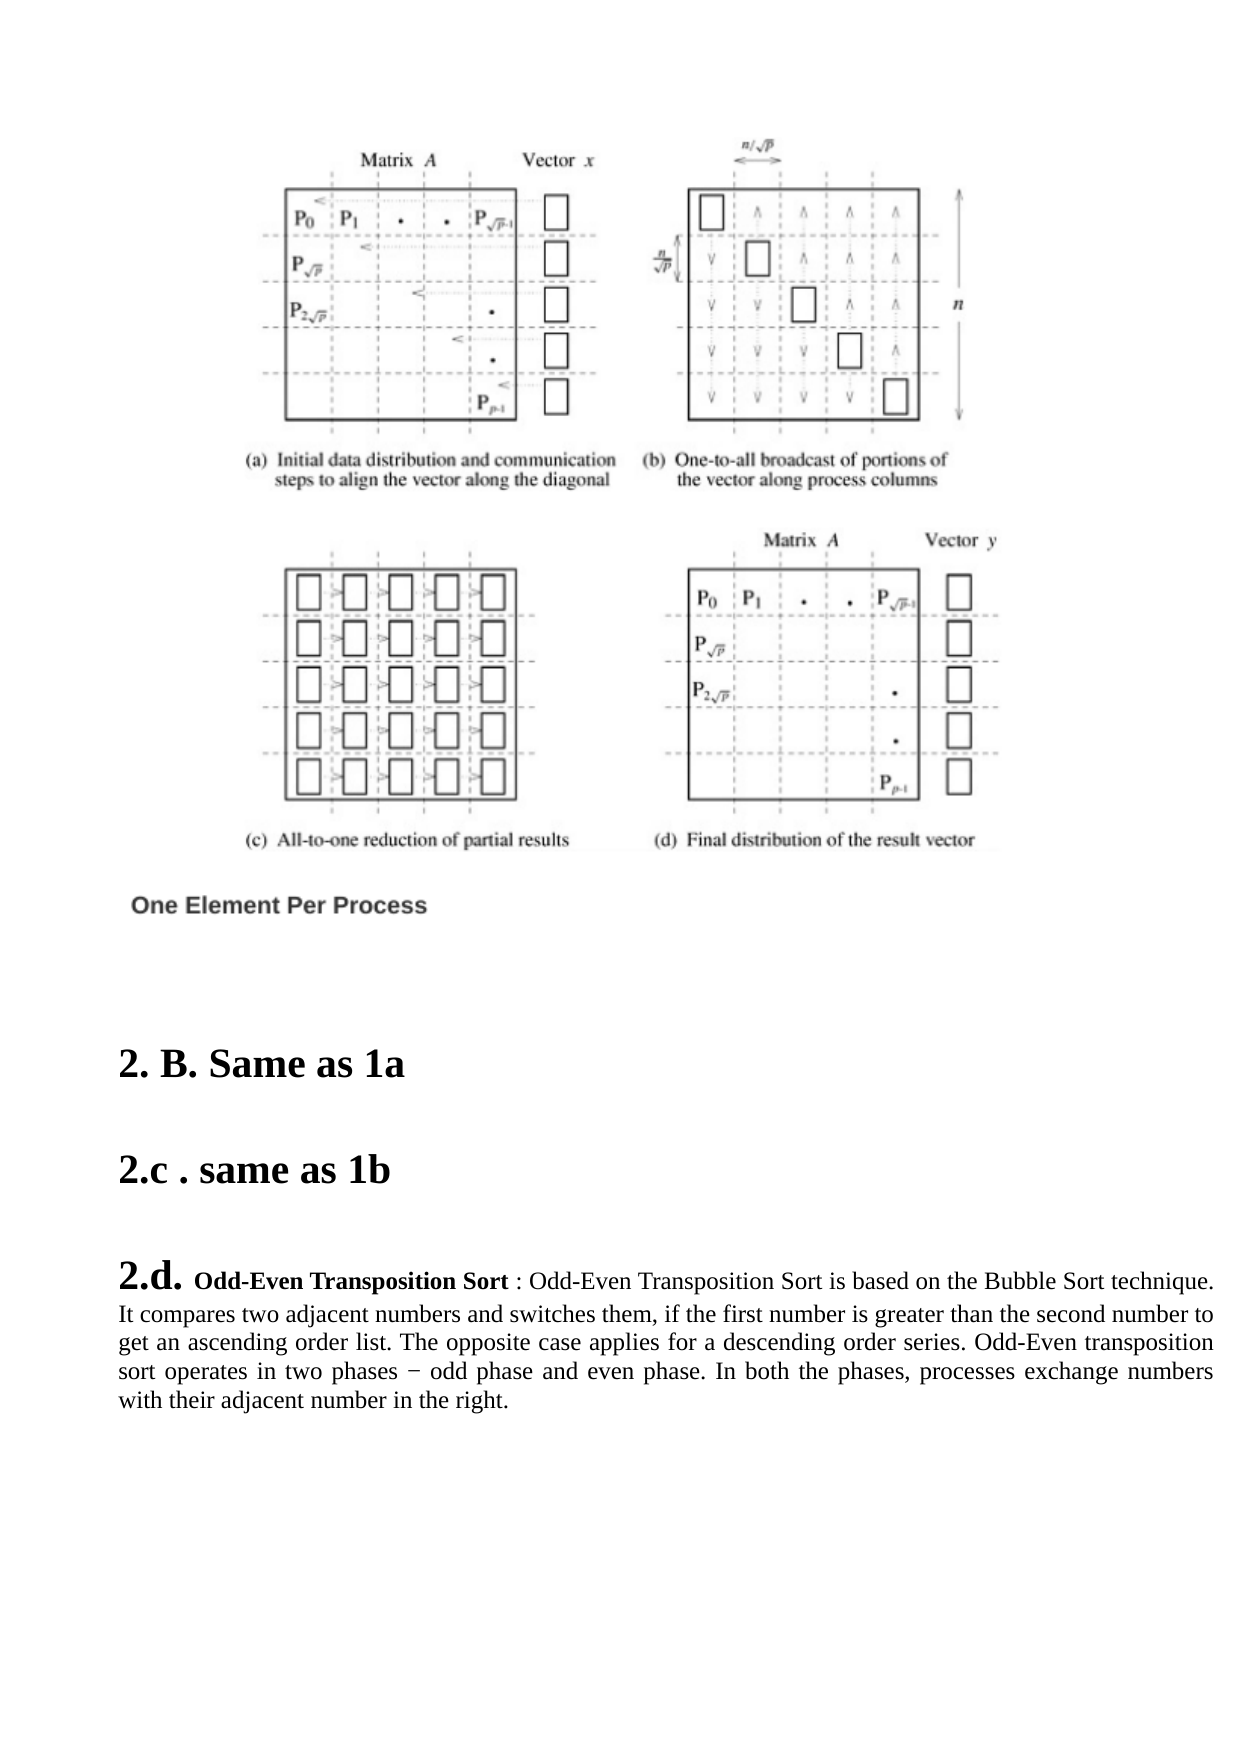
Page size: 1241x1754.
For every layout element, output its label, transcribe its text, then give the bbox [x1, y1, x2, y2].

subtitle 2.c . same as 1b [118, 1144, 1216, 1192]
subtitle 2.d. Odd-Even Transposition Sort : Odd-Even Transposition Sort is based on the Bubble Sort technique. It compares two adjacent numbers and switches them, if the first number is greater than the second number to get an ascending order list. The opposite case applies for a descending order series. Odd-Even transposition sort operates in two phases − odd phase and even phase. In both the phases, processes exchange numbers with their adjacent number in the right. [118, 1251, 1216, 1414]
subtitle 2. B. Same as 1a [118, 1038, 1216, 1086]
picture [71, 118, 1169, 947]
